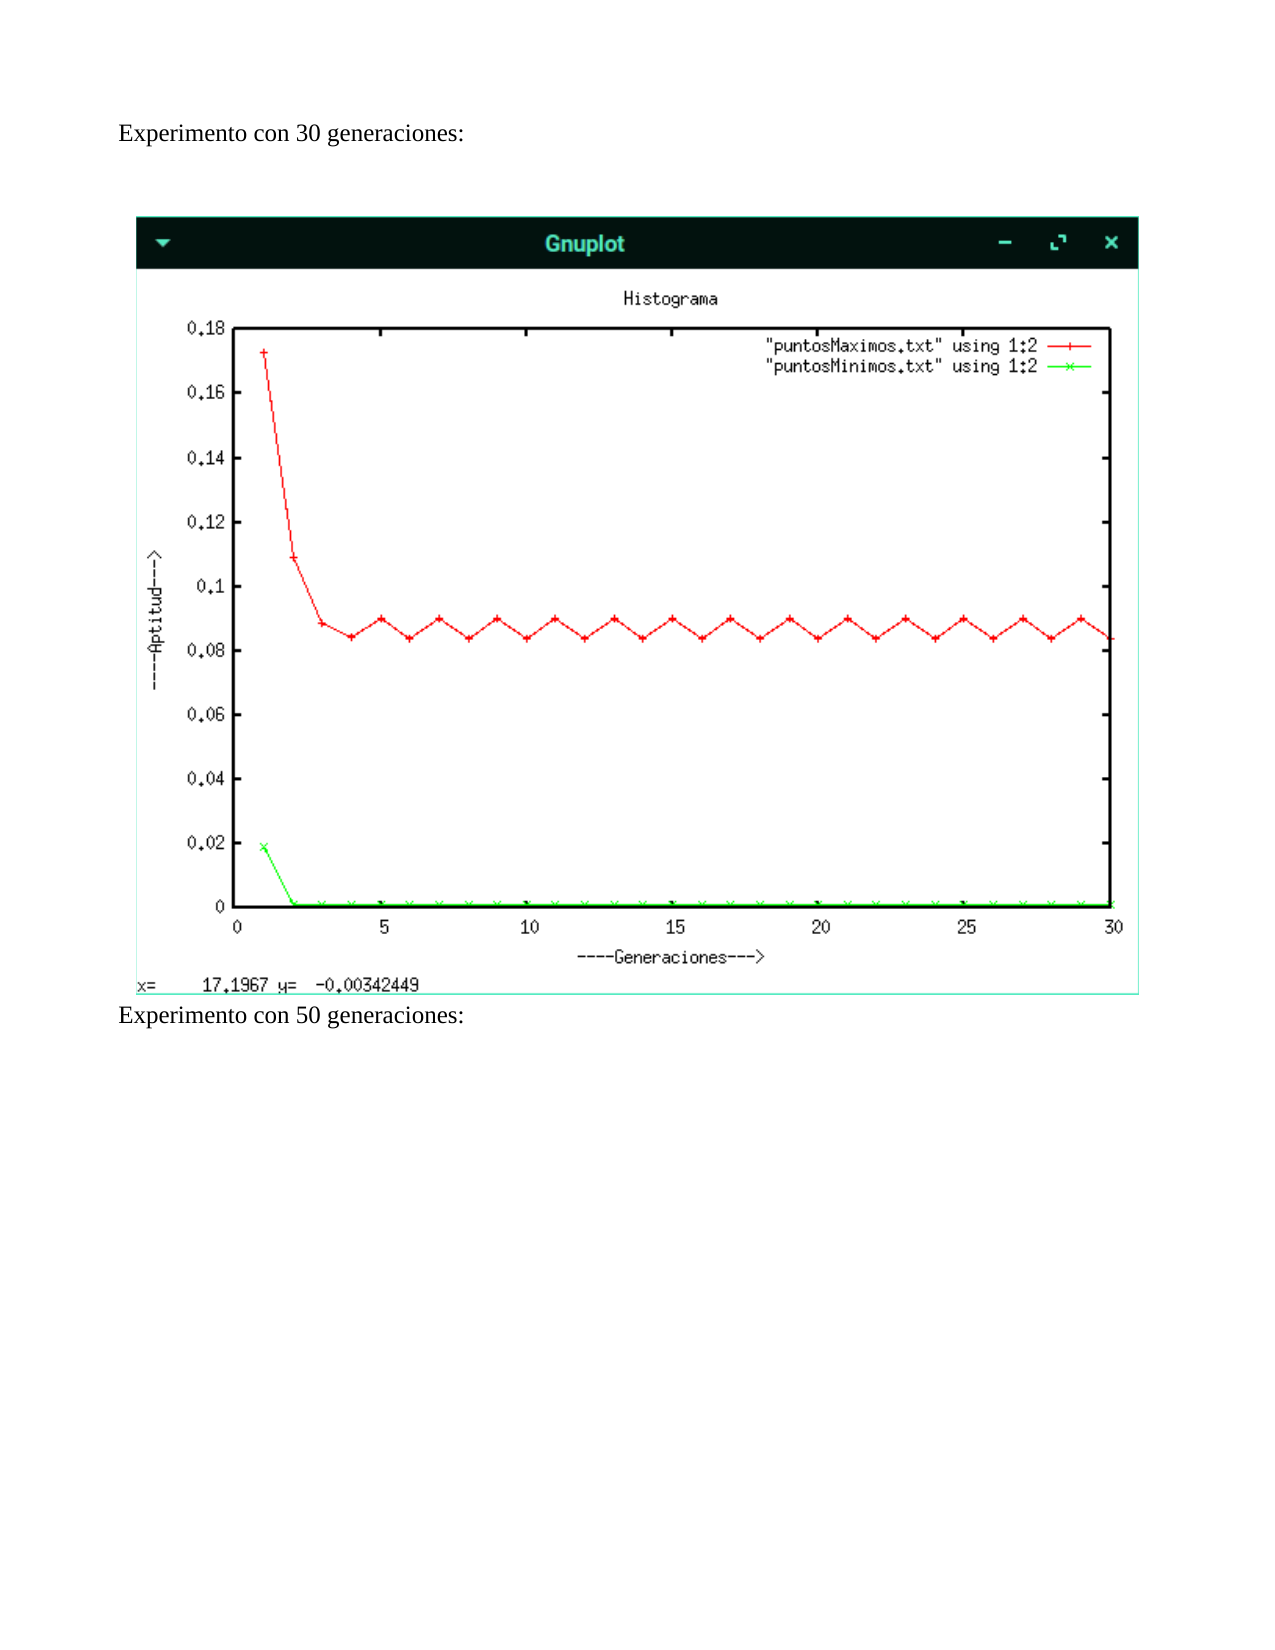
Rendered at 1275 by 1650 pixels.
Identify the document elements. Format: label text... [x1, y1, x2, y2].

picture [136, 216, 1139, 995]
text Experimento con 50 generaciones: [118, 216, 1157, 1029]
text Experimento con 30 generaciones: [118, 118, 1157, 147]
